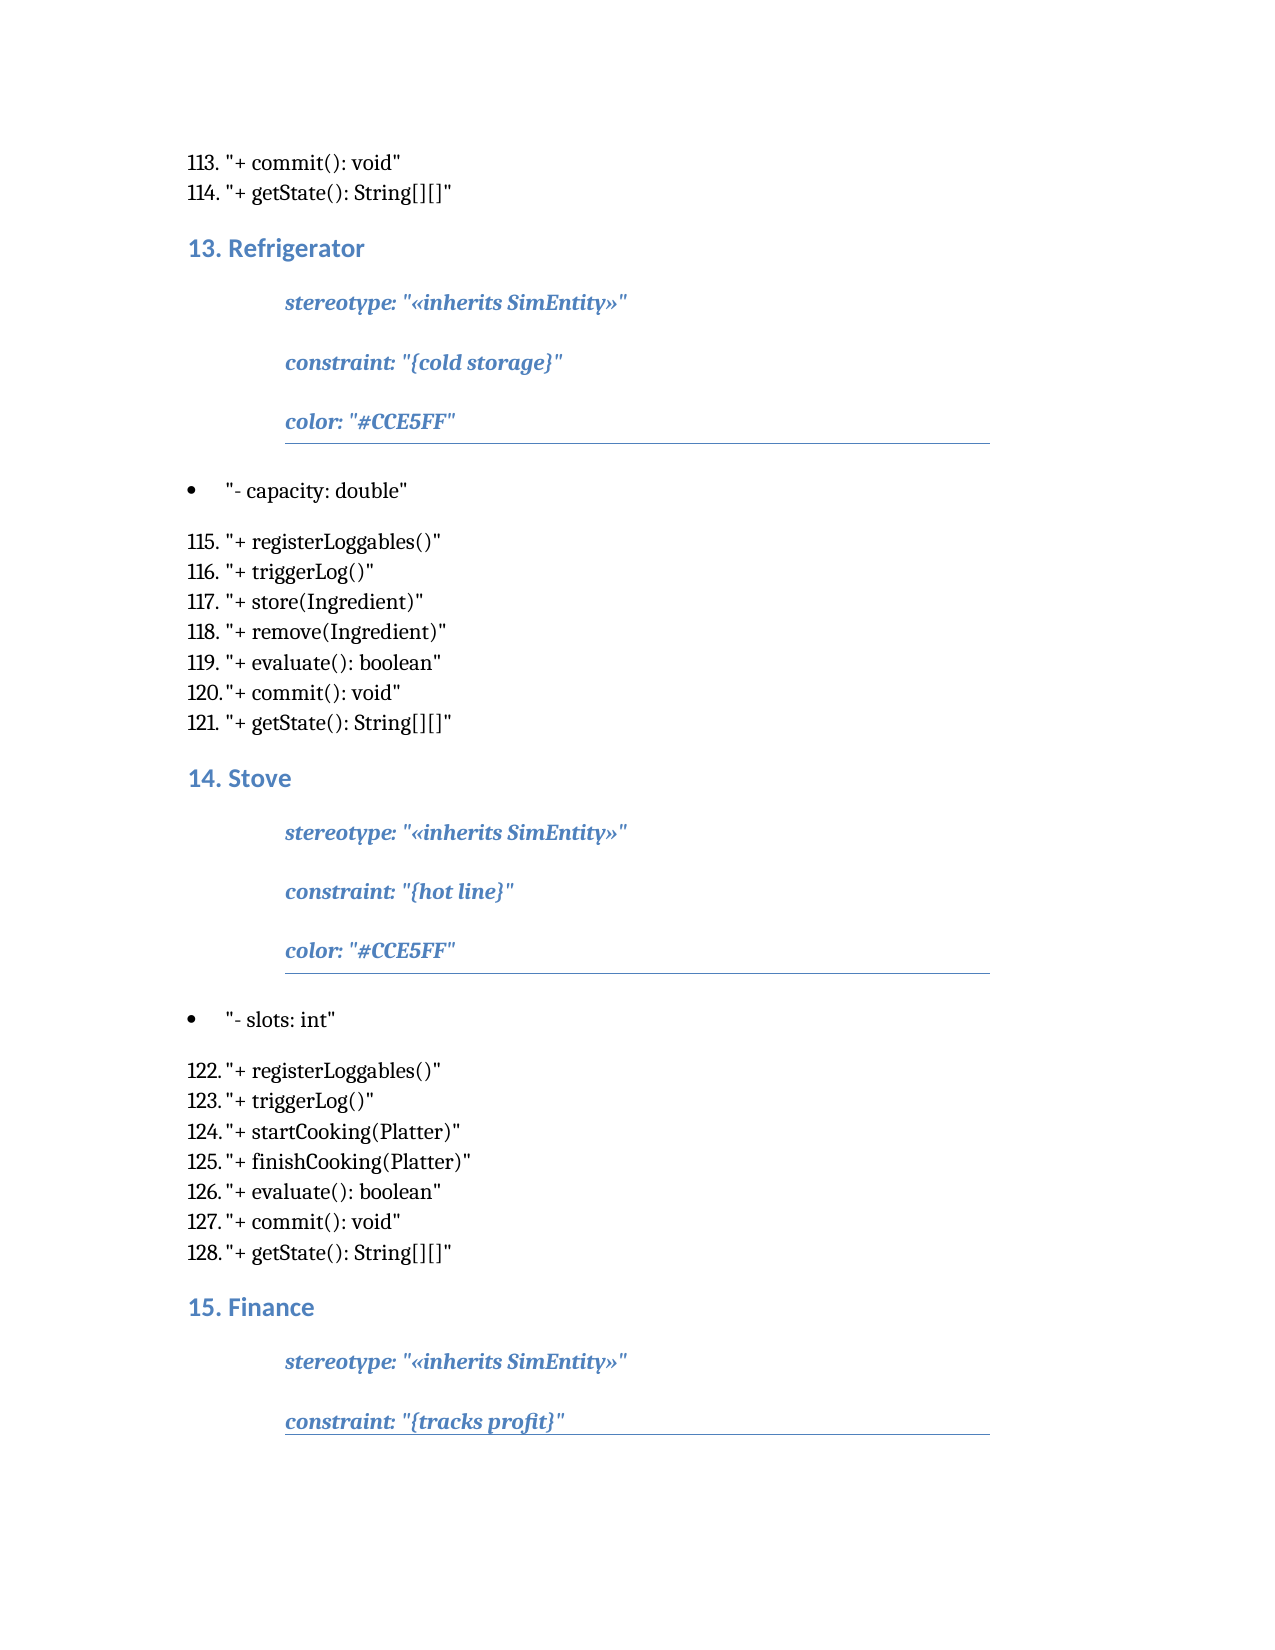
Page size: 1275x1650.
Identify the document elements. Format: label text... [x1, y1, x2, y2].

list "+ getState(): String[][]" [187, 710, 1087, 736]
text constraint: "{hot line}" [285, 879, 990, 905]
list "+ remove(Ingredient)" [187, 619, 1087, 646]
list "+ finishCooking(Platter)" [187, 1149, 1087, 1175]
list "+ triggerLog()" [187, 559, 1087, 585]
list "+ startCooking(Platter)" [187, 1118, 1087, 1145]
subtitle 13. Refrigerator [187, 231, 1087, 264]
list "+ commit(): void" [187, 150, 1087, 176]
text stereotype: "«inherits SimEntity»" [285, 819, 990, 846]
text color: "#CCE5FF" [285, 409, 990, 443]
subtitle 15. Finance [187, 1290, 1087, 1323]
list "+ getState(): String[][]" [187, 180, 1087, 207]
list "+ evaluate(): boolean" [187, 1179, 1087, 1205]
list "+ registerLoggables()" [187, 1058, 1087, 1084]
list "+ store(Ingredient)" [187, 589, 1087, 615]
text stereotype: "«inherits SimEntity»" [285, 290, 990, 316]
list "+ getState(): String[][]" [187, 1239, 1087, 1266]
list "- slots: int" [187, 1007, 1087, 1033]
text stereotype: "«inherits SimEntity»" [285, 1349, 990, 1376]
list "+ triggerLog()" [187, 1088, 1087, 1115]
text color: "#CCE5FF" [285, 938, 990, 973]
list "+ evaluate(): boolean" [187, 649, 1087, 676]
list "+ commit(): void" [187, 679, 1087, 706]
list "+ commit(): void" [187, 1209, 1087, 1236]
text constraint: "{cold storage}" [285, 349, 990, 376]
text constraint: "{tracks profit}" [285, 1408, 990, 1434]
list "+ registerLoggables()" [187, 528, 1087, 555]
subtitle 14. Stove [187, 761, 1087, 794]
list "- capacity: double" [187, 477, 1087, 504]
